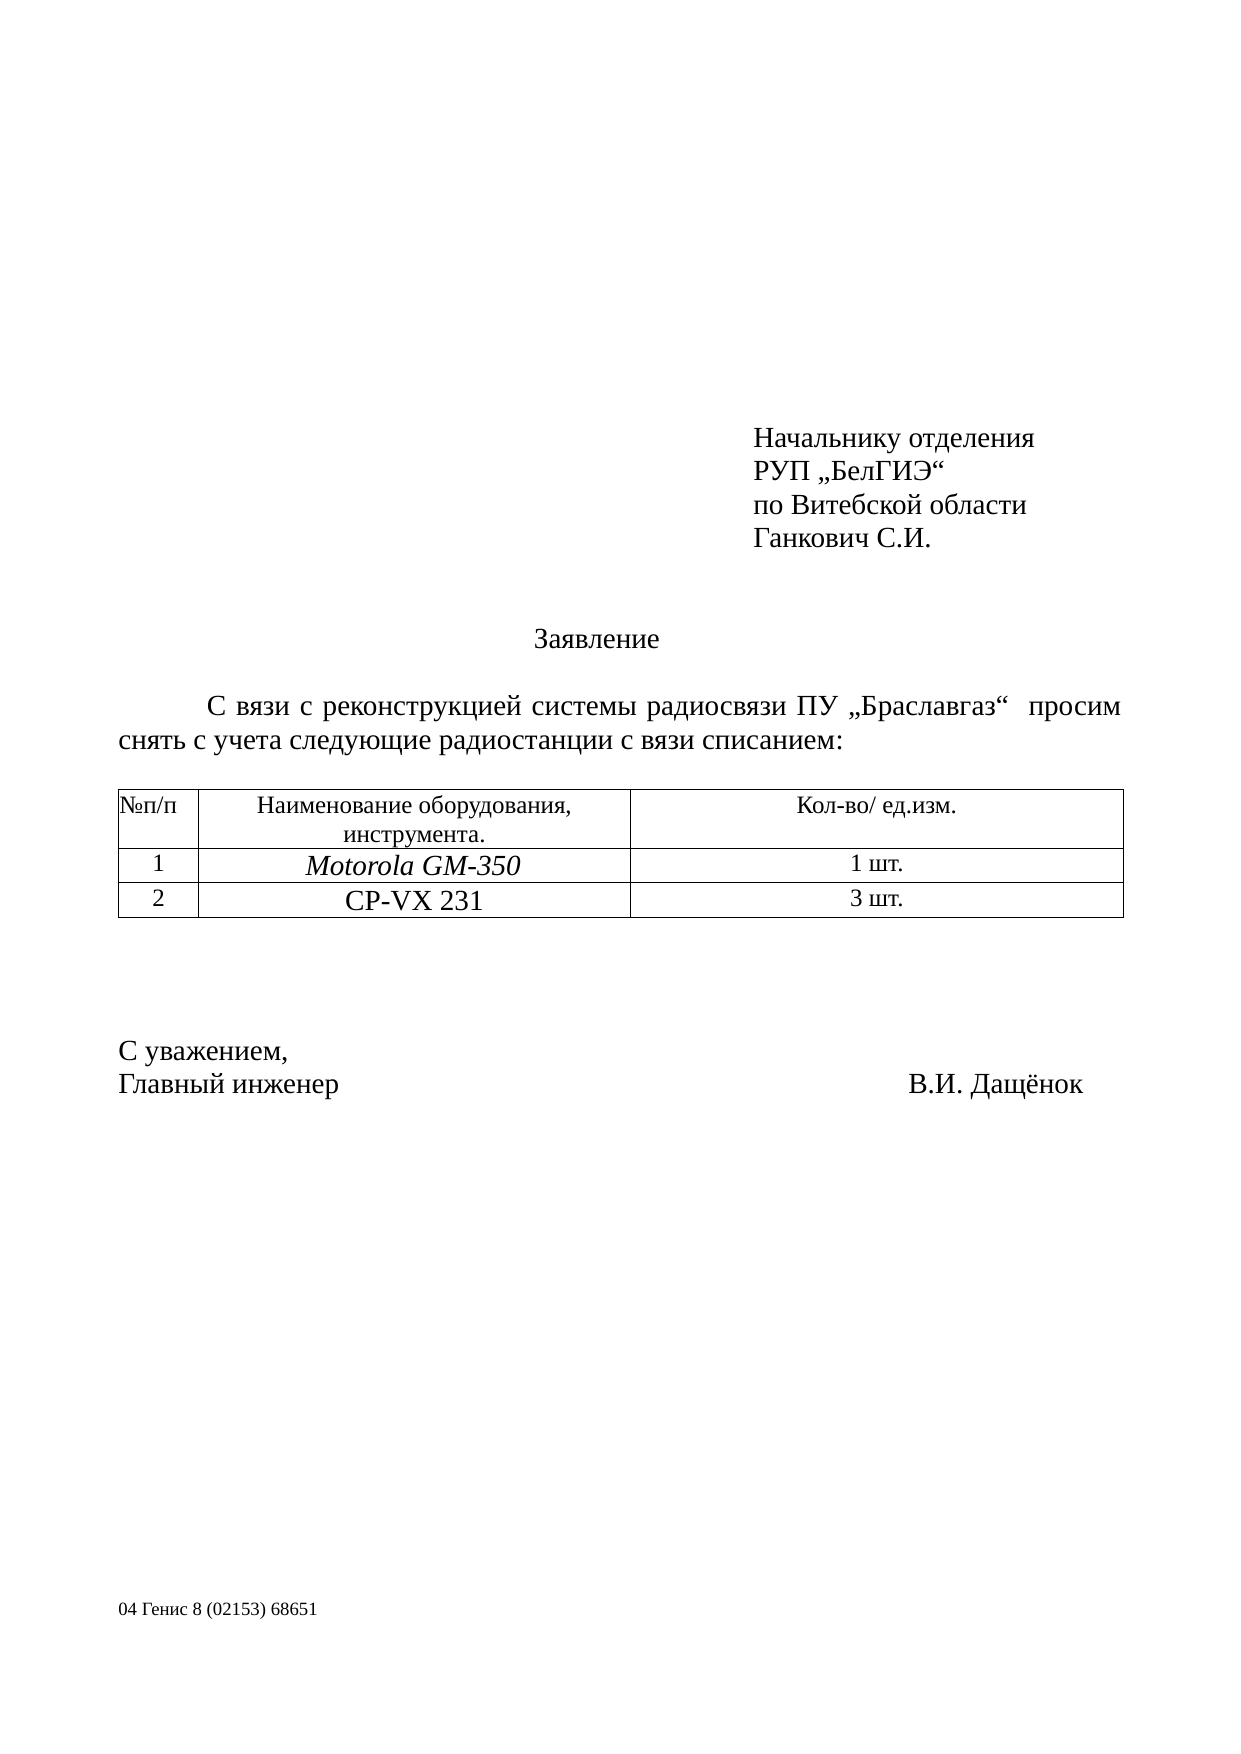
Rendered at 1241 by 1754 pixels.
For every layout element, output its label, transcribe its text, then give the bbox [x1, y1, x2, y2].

table_cell 1 [119, 849, 198, 882]
list по Витебской области [753, 487, 1122, 521]
table_cell Motorola GM-350 [199, 849, 630, 882]
list С уважением, [118, 1033, 1122, 1066]
table_header Наименование оборудования, инструмента. [199, 790, 630, 847]
list Заявление [118, 621, 1122, 655]
list С вязи с реконструкцией системы радиосвязи ПУ „Браславгаз“ просим снять с учета следующие радиостанции с вязи списанием: [118, 688, 1122, 755]
list Ганкович С.И. [753, 521, 1122, 554]
table_header №п/п [119, 790, 198, 847]
list 04 Генис 8 (02153) 68651 [118, 1598, 1122, 1620]
table_cell 1 шт. [631, 849, 1123, 882]
text Начальнику отделения [753, 420, 1122, 453]
list Главный инженер В.И. Дащёнок [118, 1066, 1122, 1100]
table_cell 2 [119, 883, 198, 917]
table_header Кол-во/ ед.изм. [631, 790, 1123, 847]
text РУП „БелГИЭ“ [753, 453, 1122, 487]
table_cell CP-VX 231 [199, 883, 630, 917]
table_cell 3 шт. [631, 883, 1123, 917]
